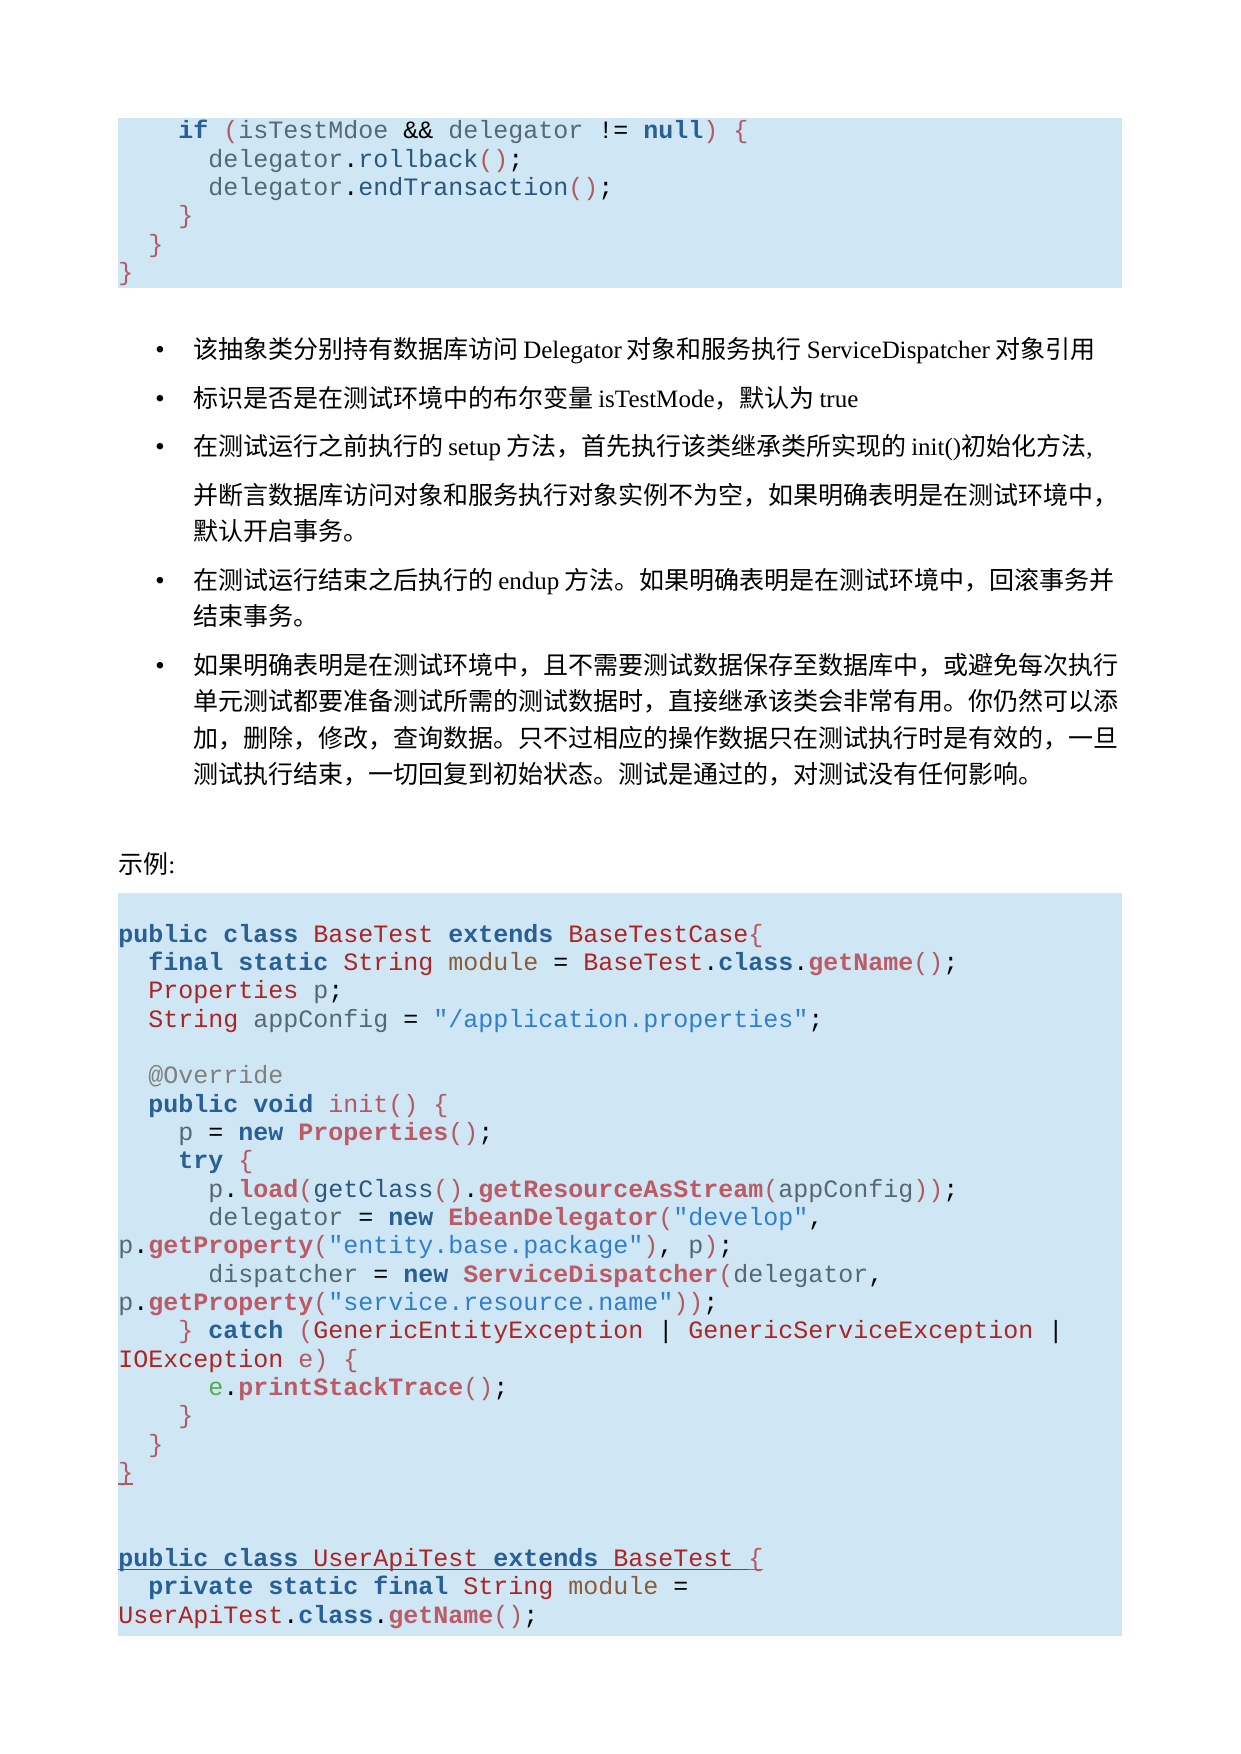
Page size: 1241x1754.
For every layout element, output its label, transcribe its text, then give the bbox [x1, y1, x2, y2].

text } [118, 1460, 1122, 1488]
text public class BaseTest extends BaseTestCase{ [118, 921, 1122, 950]
list 如果明确表明是在测试环境中，且不需要测试数据保存至数据库中，或避免每次执行单元测试都要准备测试所需的测试数据时，直接继承该类会非常有用。你仍然可以添加，删除，修改，查询数据。只不过相应的操作数据只在测试执行时是有效的，一旦测试执行结束，一切回复到初始状态。测试是通过的，对测试没有任何影响。 [156, 646, 1122, 791]
text Properties p; [118, 978, 1122, 1006]
text } [118, 203, 1122, 231]
list 在测试运行之前执行的setup方法，首先执行该类继承类所实现的init()初始化方法, [156, 427, 1122, 463]
text public void init() { [118, 1091, 1122, 1120]
text } [118, 1403, 1122, 1431]
list 标识是否是在测试环境中的布尔变量isTestMode，默认为true [156, 378, 1122, 414]
text if (isTestMdoe && delegator != null) { [118, 118, 1122, 146]
text p = new Properties(); [118, 1120, 1122, 1148]
text e.printStackTrace(); [118, 1375, 1122, 1403]
text public class UserApiTest extends BaseTest { [118, 1546, 1122, 1574]
list 并断言数据库访问对象和服务执行对象实例不为空，如果明确表明是在测试环境中，默认开启事务。 [156, 476, 1122, 548]
text 示例: [118, 844, 1122, 881]
text p.load(getClass().getResourceAsStream(appConfig)); [118, 1176, 1122, 1205]
list 该抽象类分别持有数据库访问Delegator对象和服务执行ServiceDispatcher对象引用 [156, 329, 1122, 366]
text private static final String module = UserApiTest.class.getName(); [118, 1574, 1122, 1631]
list 在测试运行结束之后执行的endup方法。如果明确表明是在测试环境中，回滚事务并结束事务。 [156, 561, 1122, 633]
text @Override [118, 1063, 1122, 1091]
text delegator.endTransaction(); [118, 175, 1122, 203]
text delegator.rollback(); [118, 146, 1122, 175]
text } [118, 260, 1122, 288]
text } [118, 1431, 1122, 1460]
text } [118, 231, 1122, 260]
text dispatcher = new ServiceDispatcher(delegator, p.getProperty("service.resource.name")); [118, 1261, 1122, 1318]
text try { [118, 1148, 1122, 1176]
text String appConfig = "/application.properties"; [118, 1006, 1122, 1035]
text delegator = new EbeanDelegator("develop", p.getProperty("entity.base.package"), p); [118, 1205, 1122, 1261]
text } catch (GenericEntityException | GenericServiceException | IOException e) { [118, 1318, 1122, 1375]
text final static String module = BaseTest.class.getName(); [118, 950, 1122, 978]
